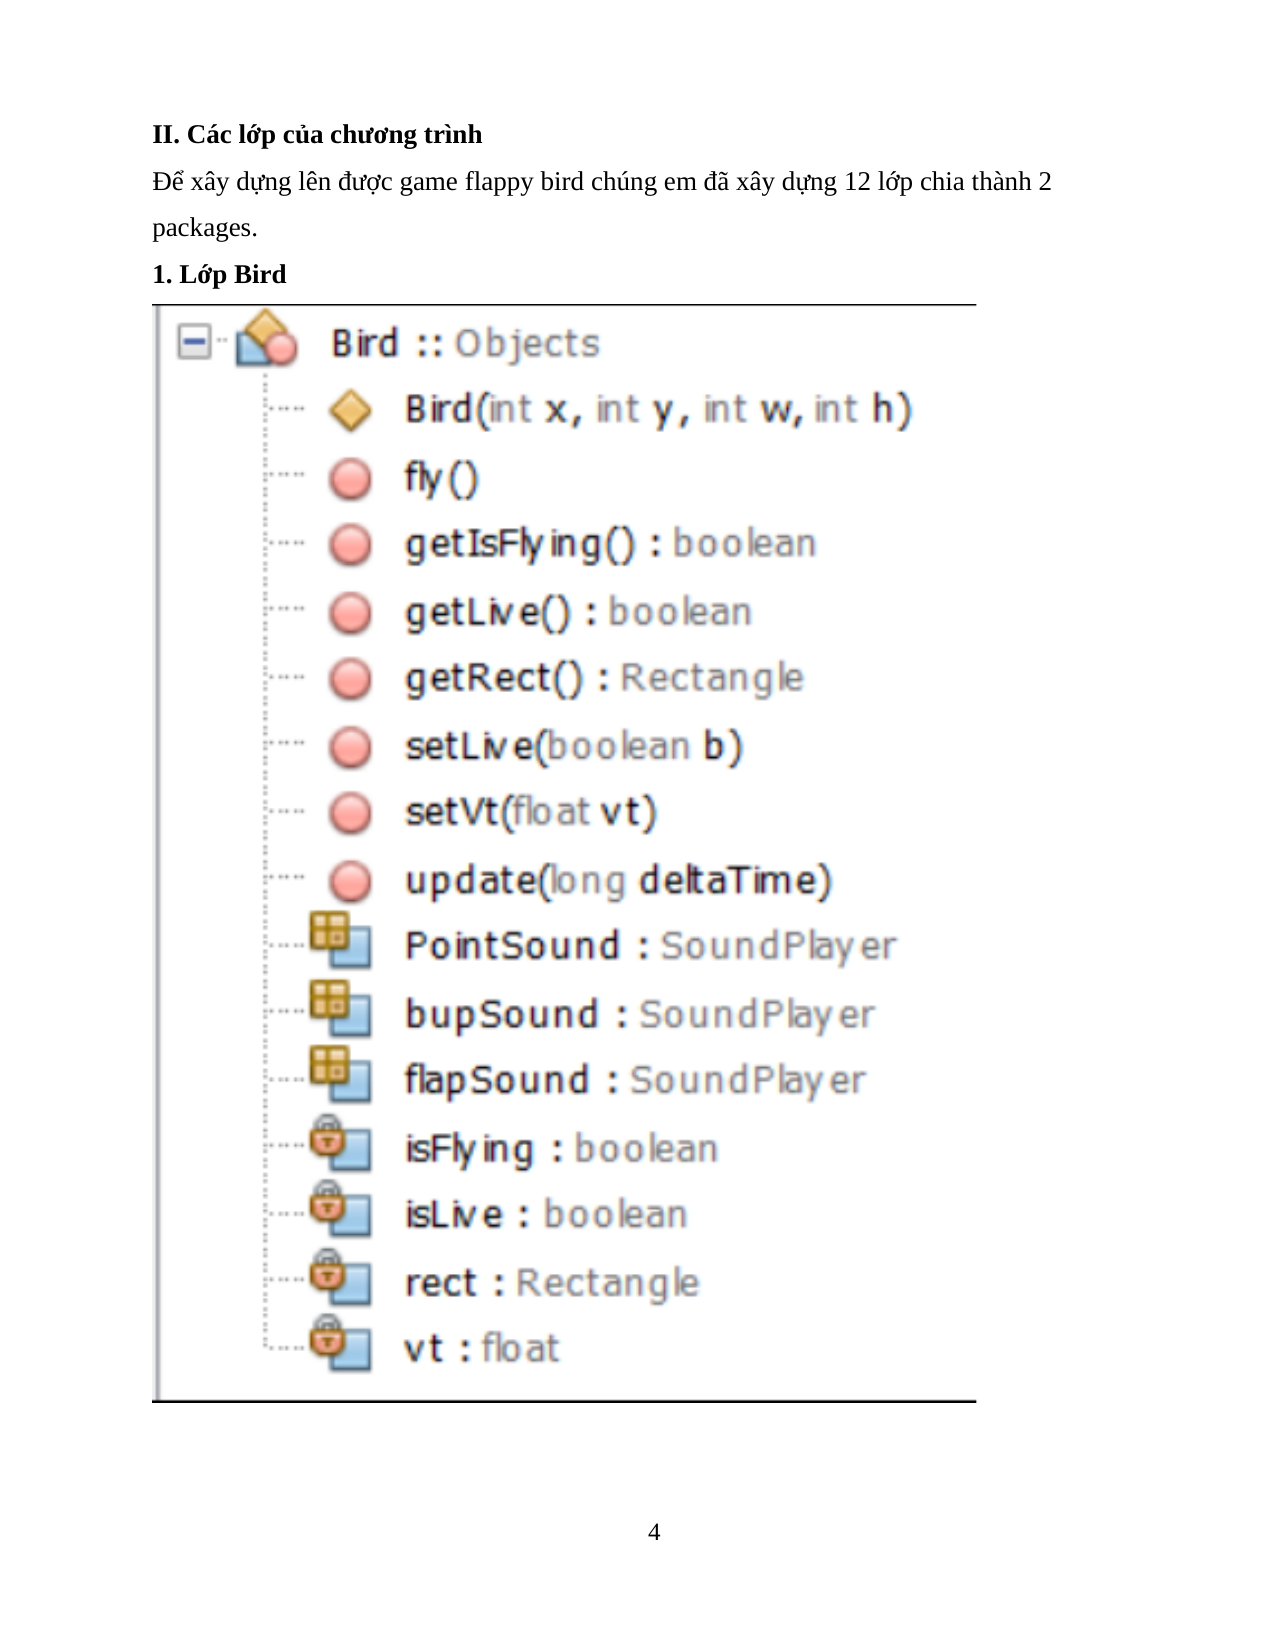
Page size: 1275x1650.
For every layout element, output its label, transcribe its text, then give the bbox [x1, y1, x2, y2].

text II. Các lớp của chương trình [152, 118, 1156, 149]
picture [152, 304, 977, 1403]
text Để xây dựng lên được game flappy bird chúng em đã xây dựng 12 lớp chia thành 2 packages. [152, 165, 1156, 243]
text 1. Lớp Bird [152, 258, 1156, 289]
